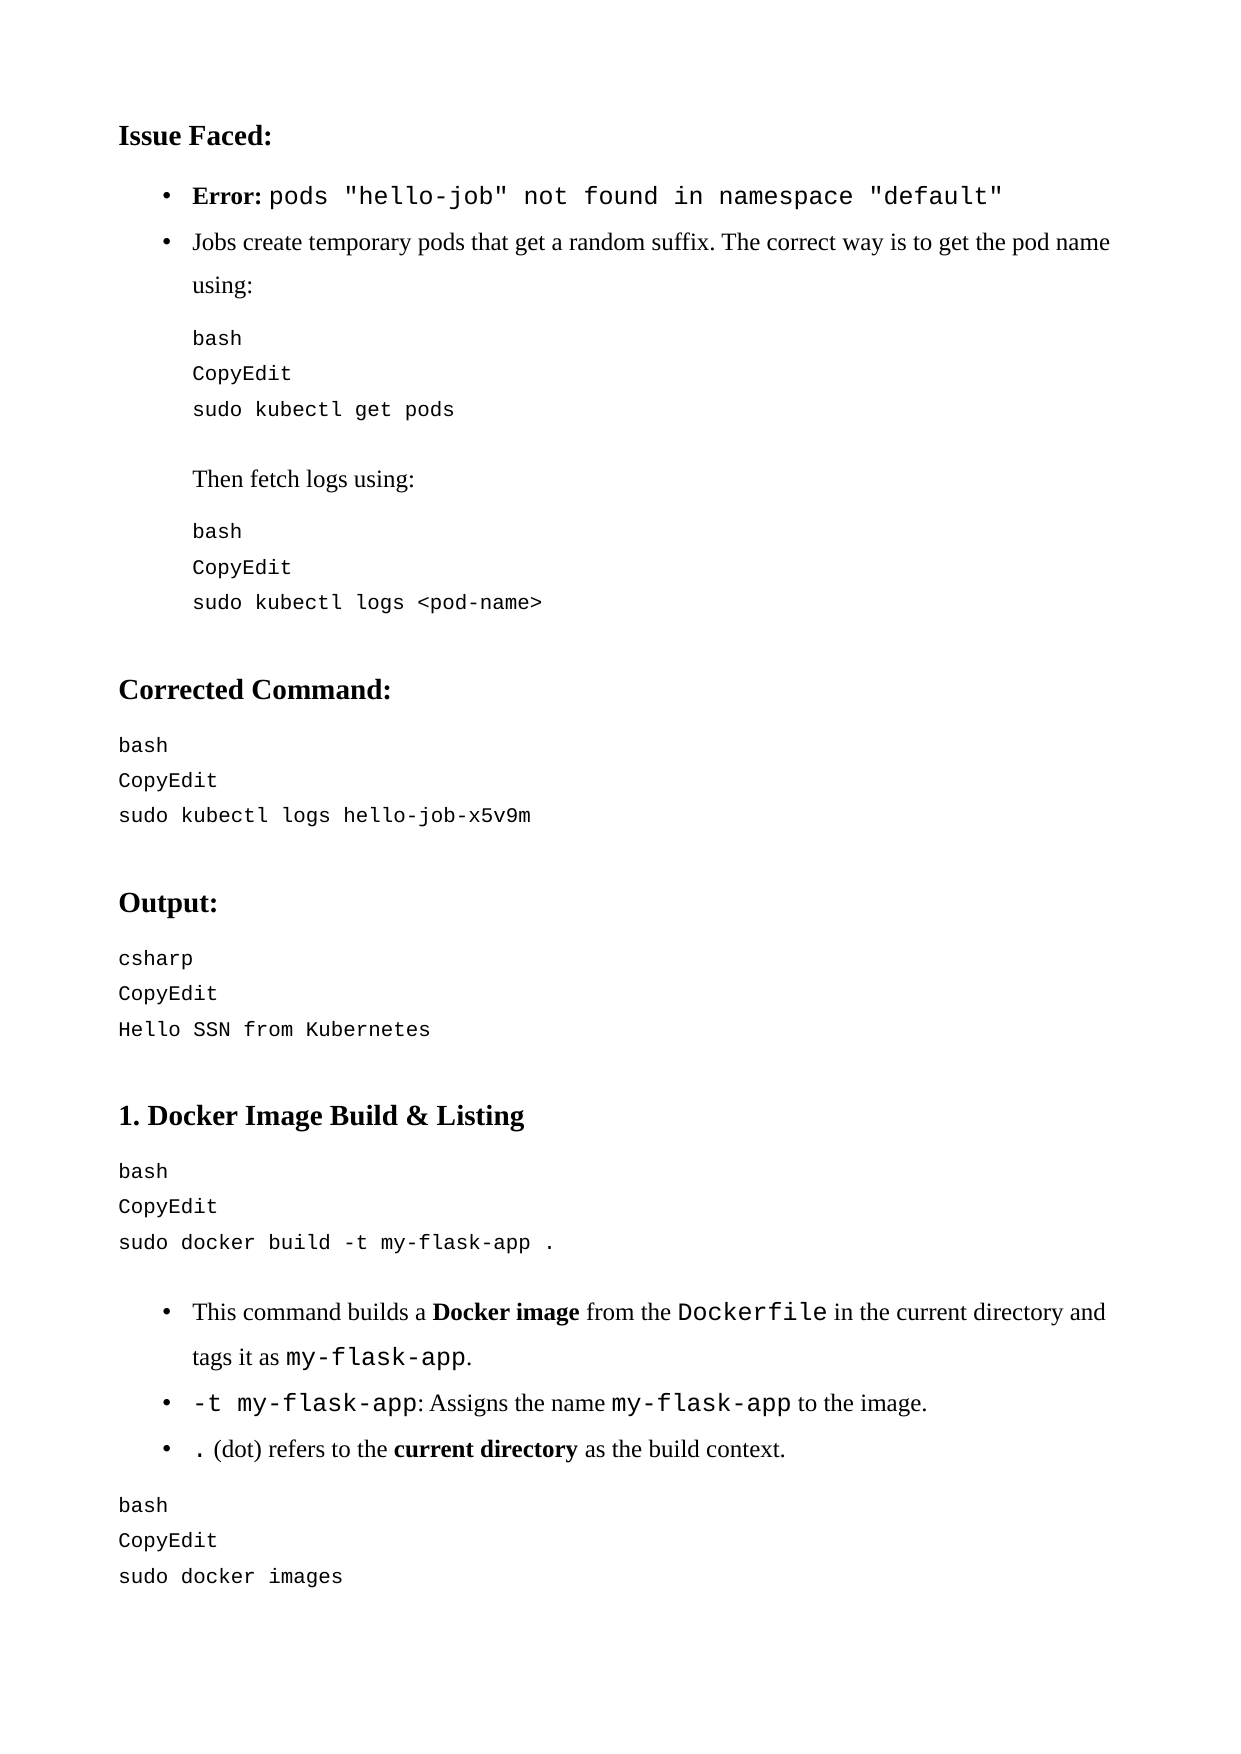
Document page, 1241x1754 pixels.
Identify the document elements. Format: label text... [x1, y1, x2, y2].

subtitle Corrected Command: [118, 672, 1122, 705]
text bash [118, 1495, 1122, 1519]
list CopyEdit [162, 363, 1122, 387]
subtitle 1. Docker Image Build & Listing [118, 1098, 1122, 1132]
list -t my-flask-app: Assigns the name my-flask-app to the image. [162, 1388, 1122, 1419]
list Jobs create temporary pods that get a random suffix. The correct way is to get the pod name using: [162, 227, 1122, 299]
list . (dot) refers to the current directory as the build context. [162, 1434, 1122, 1465]
list Then fetch logs using: [162, 464, 1122, 492]
list This command builds a Docker image from the Dockerfile in the current directory and tags it as my-flask-app. [162, 1297, 1122, 1373]
text CopyEdit [118, 770, 1122, 794]
text CopyEdit [118, 1531, 1122, 1554]
text CopyEdit [118, 983, 1122, 1007]
text CopyEdit [118, 1196, 1122, 1220]
list sudo kubectl logs <pod-name> [162, 592, 1122, 616]
list sudo kubectl get pods [162, 399, 1122, 422]
subtitle Issue Faced: [118, 118, 1122, 152]
list bash [162, 521, 1122, 545]
text bash [118, 734, 1122, 758]
subtitle Output: [118, 885, 1122, 918]
list bash [162, 328, 1122, 352]
text bash [118, 1161, 1122, 1184]
text sudo kubectl logs hello-job-x5v9m [118, 805, 1122, 829]
text sudo docker images [118, 1566, 1122, 1589]
text csharp [118, 948, 1122, 971]
list CopyEdit [162, 557, 1122, 581]
list Error: pods "hello-job" not found in namespace "default" [162, 181, 1122, 212]
text sudo docker build -t my-flask-app . [118, 1232, 1122, 1255]
text Hello SSN from Kubernetes [118, 1018, 1122, 1042]
